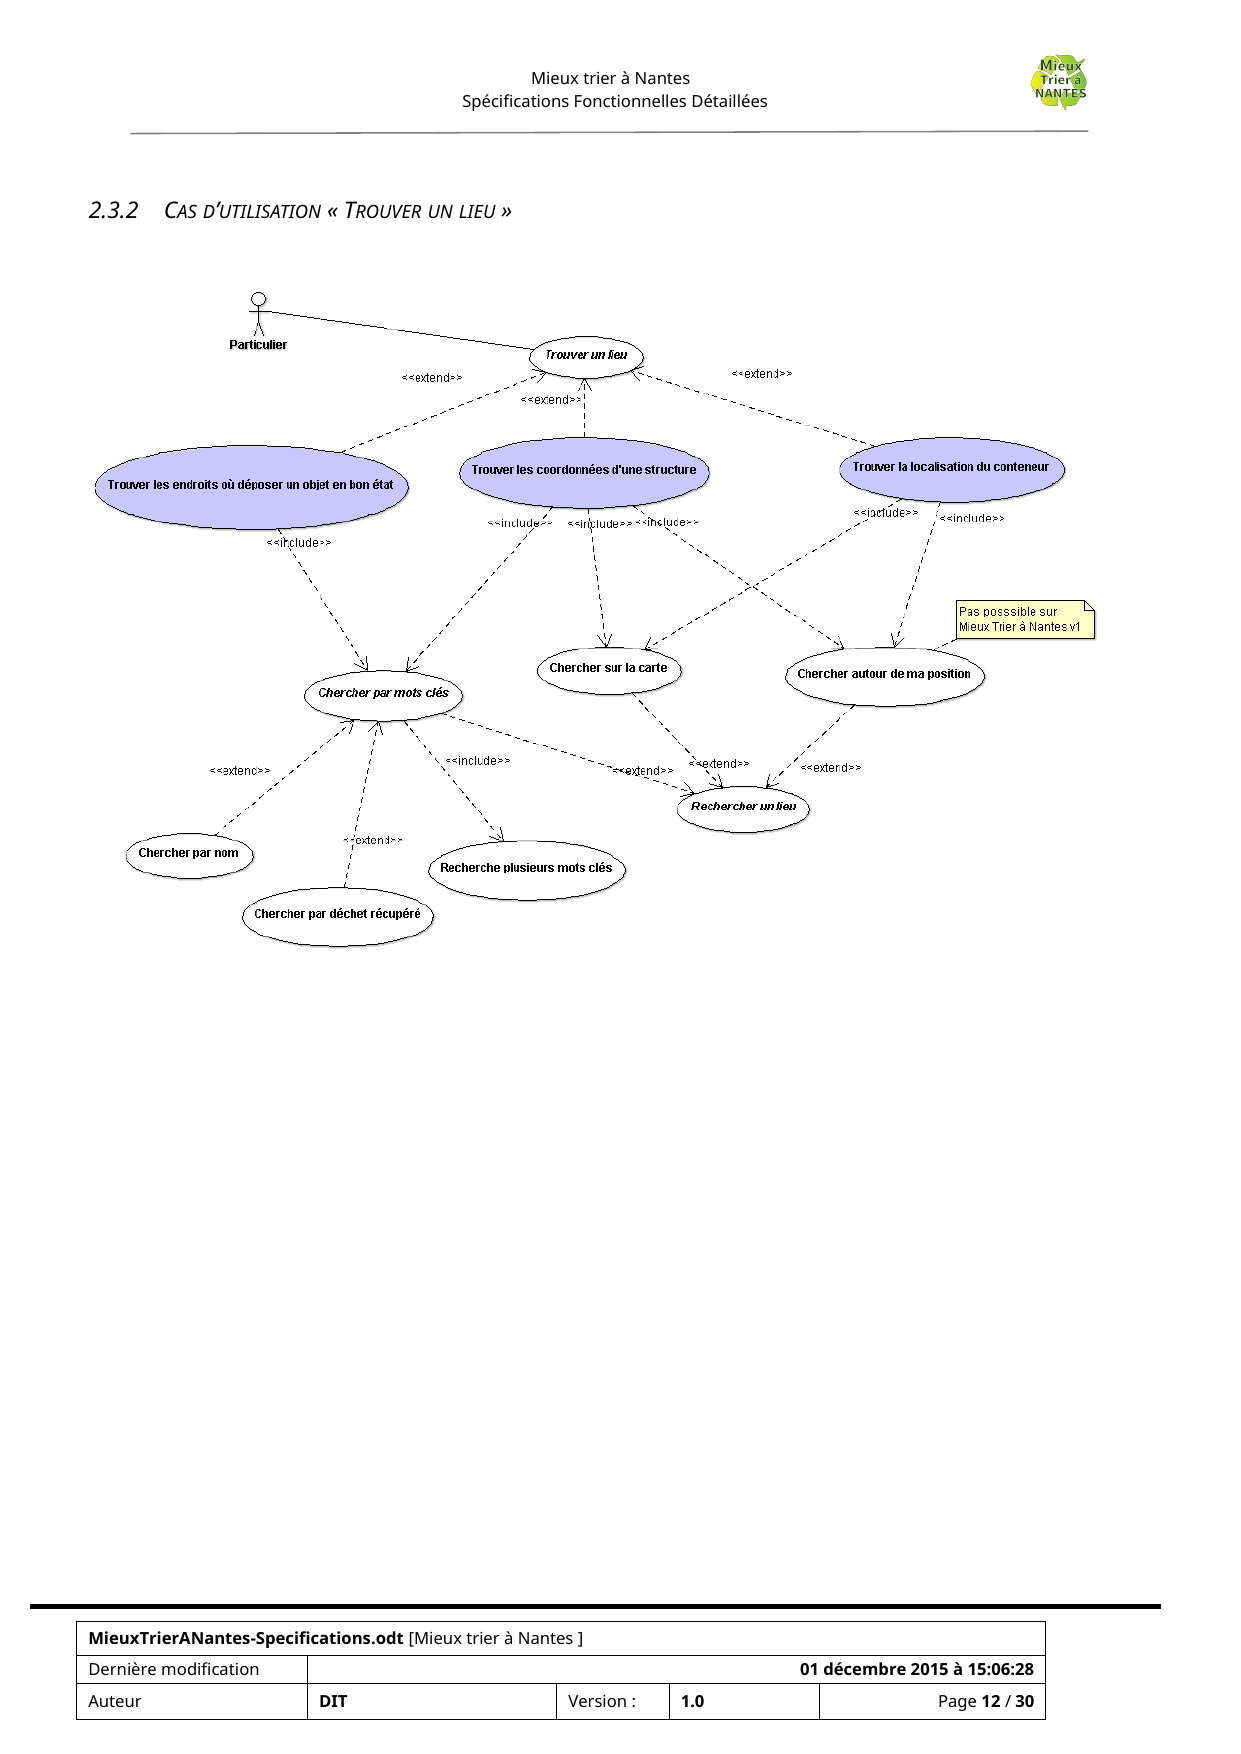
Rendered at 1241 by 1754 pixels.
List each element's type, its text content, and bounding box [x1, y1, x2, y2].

picture [1029, 52, 1089, 112]
picture [94, 266, 1131, 968]
subtitle Cas d’utilisation « Trouver un lieu » [89, 194, 1137, 226]
